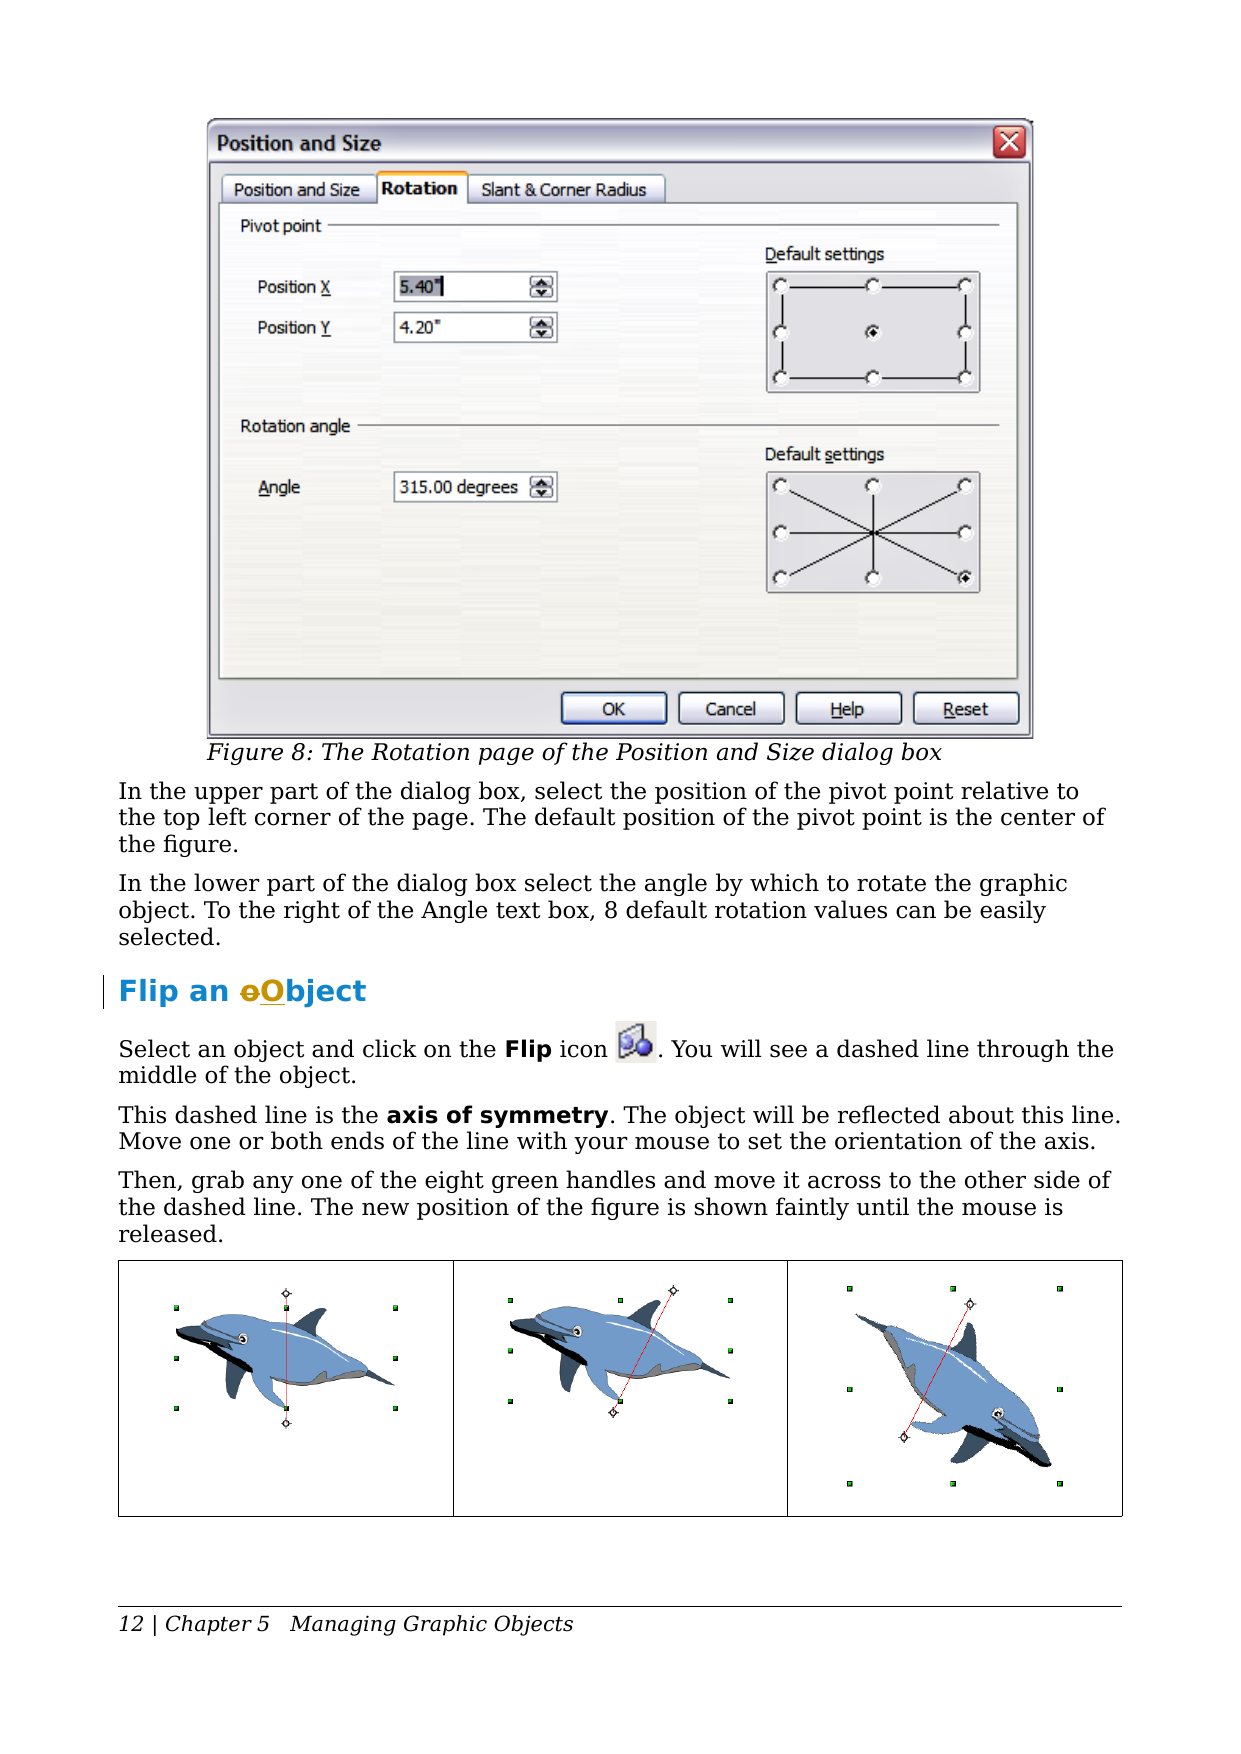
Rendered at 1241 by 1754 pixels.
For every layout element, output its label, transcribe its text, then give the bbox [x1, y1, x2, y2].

text In the upper part of the dialog box, select the position of the pivot point relative to the top left corner of the page. The default position of the pivot point is the center of the figure. [118, 778, 1122, 858]
text In the lower part of the dialog box select the angle by which to rotate the graphic object. To the right of the Angle text box, 8 default rotation values can be easily selected. [118, 870, 1122, 950]
table_header [788, 1261, 1122, 1516]
text Then, grab any one of the eight green handles and move it across to the other side of the dashed line. The new position of the figure is shown faintly until the mouse is released. [118, 1168, 1122, 1248]
text This dashed line is the axis of symmetry. The object will be reflected about this line. Move one or both ends of the line with your mouse to set the orientation of the axis. [118, 1102, 1122, 1155]
picture [844, 1284, 1065, 1487]
picture [172, 1287, 399, 1429]
table_header [119, 1429, 453, 1516]
text Select an object and click on the Flip icon . You will see a dashed line through the middle of the object. [118, 1021, 1122, 1089]
table_header [119, 1261, 453, 1428]
text Figure 8: The Rotation page of the Position and Size dialog box [207, 739, 1033, 765]
picture [506, 1284, 734, 1419]
subtitle Flip an Object [118, 975, 1122, 1009]
table_header [454, 1261, 787, 1516]
picture [206, 118, 1034, 739]
picture [615, 1021, 657, 1063]
